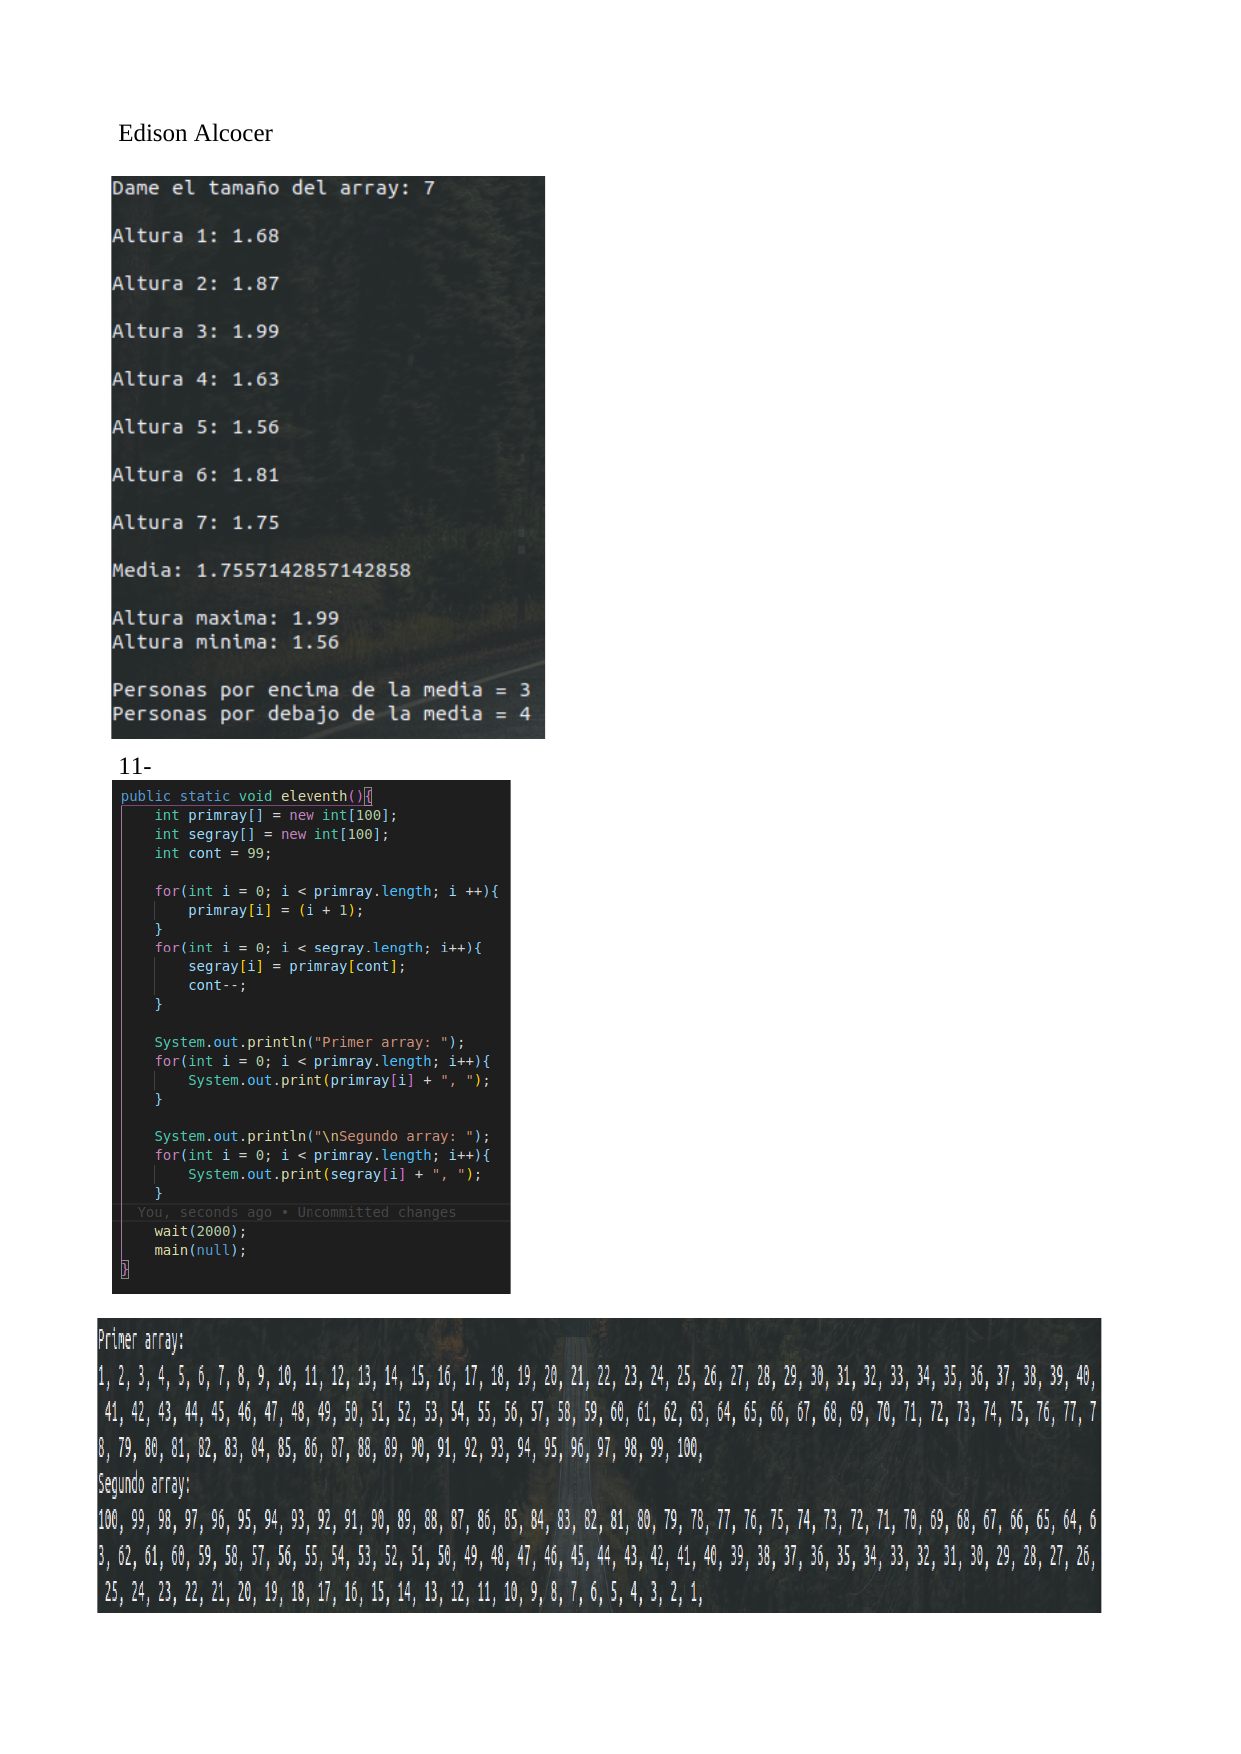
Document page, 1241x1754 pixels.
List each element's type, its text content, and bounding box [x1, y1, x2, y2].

picture [112, 780, 511, 1294]
picture [111, 176, 546, 739]
picture [97, 1318, 1102, 1613]
text 11- [118, 751, 1122, 780]
